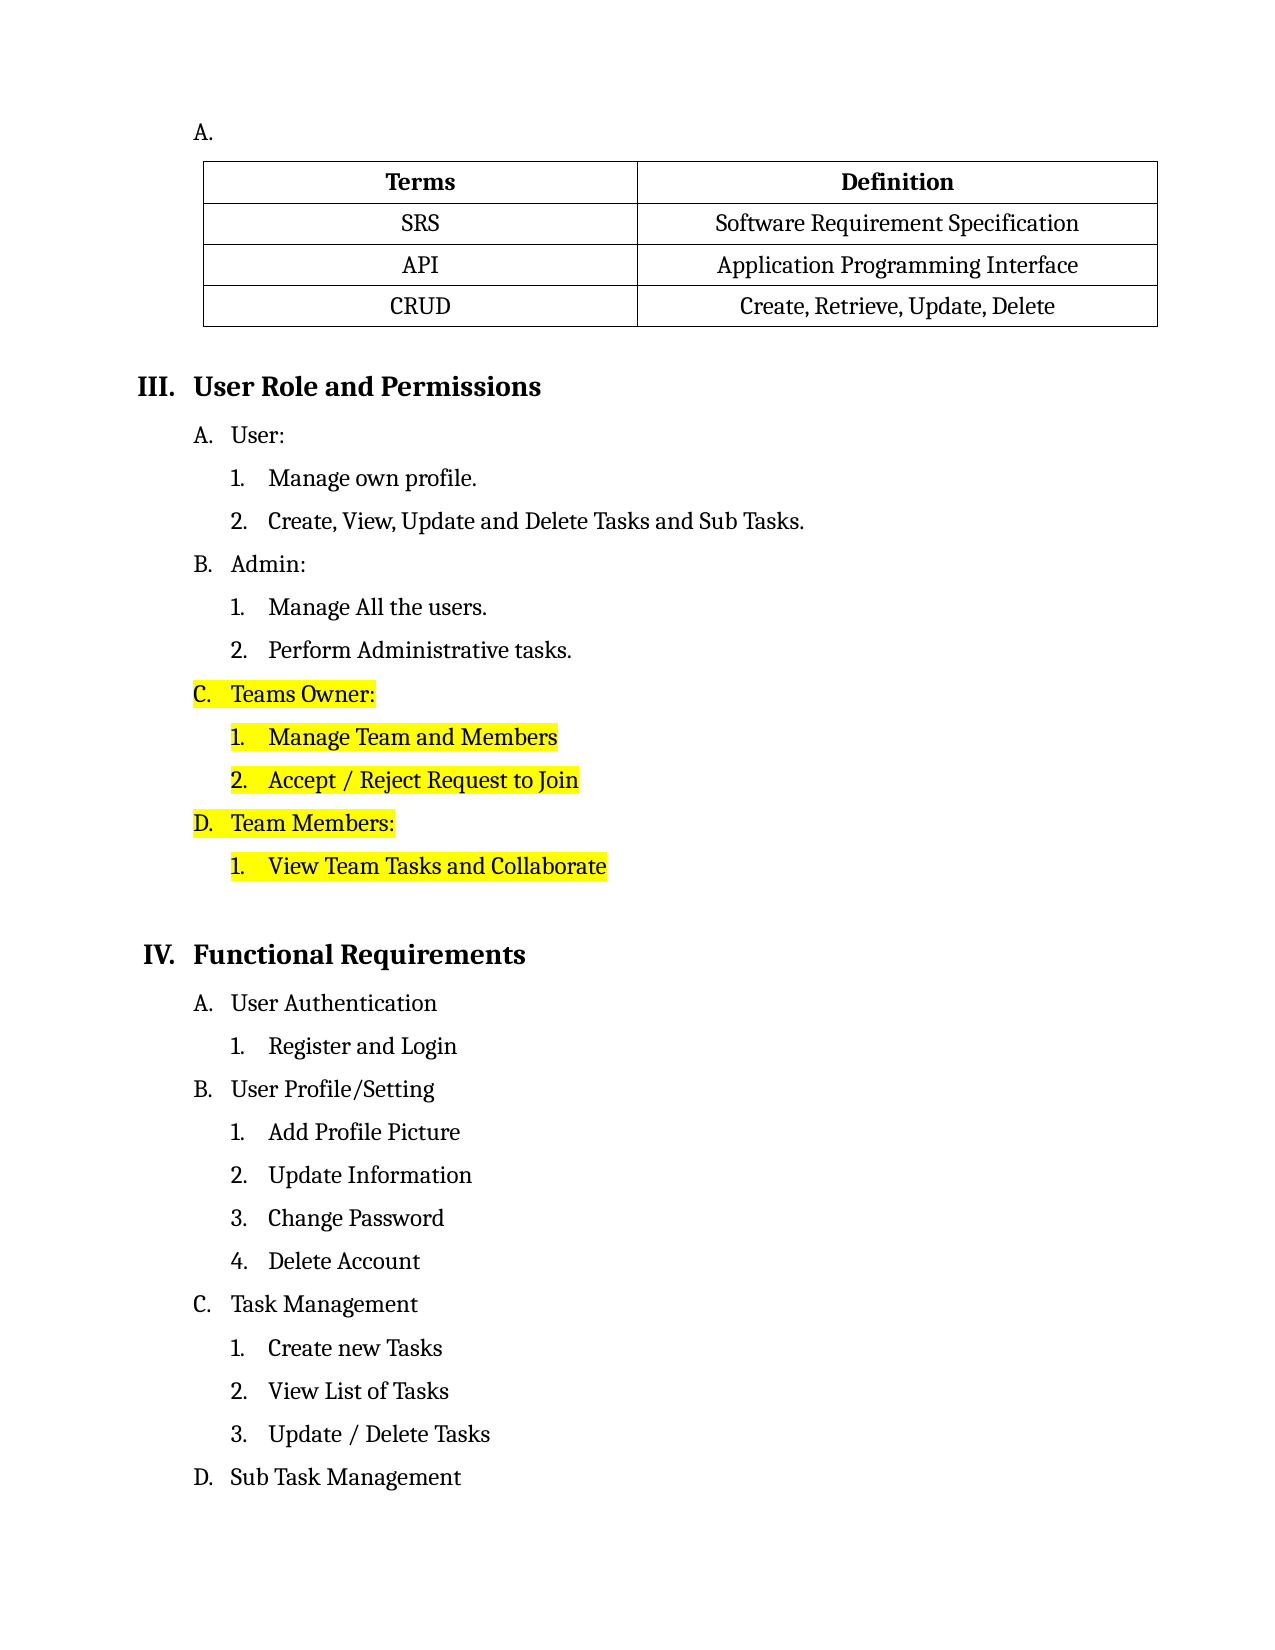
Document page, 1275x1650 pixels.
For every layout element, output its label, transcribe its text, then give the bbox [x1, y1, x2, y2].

list Manage own profile. [231, 464, 1157, 493]
list Change Password [231, 1204, 1157, 1233]
table_cell CRUD [204, 286, 637, 326]
list Update / Delete Tasks [231, 1420, 1157, 1448]
list Create, View, Update and Delete Tasks and Sub Tasks. [231, 507, 1157, 536]
table_header Definition [638, 162, 1157, 202]
list Sub Task Management [193, 1463, 1157, 1492]
table_cell API [204, 245, 637, 285]
list Delete Account [231, 1247, 1157, 1276]
list Task Management [193, 1290, 1157, 1319]
list Register and Login [231, 1032, 1157, 1060]
list Accept / Reject Request to Join [231, 766, 1157, 794]
table_header Terms [204, 162, 637, 202]
list User Authentication [193, 988, 1157, 1017]
list Teams Owner: [193, 679, 1157, 708]
list Admin: [193, 550, 1157, 579]
list User: [193, 421, 1157, 449]
list User Role and Permissions [175, 370, 1157, 404]
list View List of Tasks [231, 1377, 1157, 1405]
list Functional Requirements [175, 938, 1157, 972]
list View Team Tasks and Collaborate [231, 852, 1157, 881]
list Create new Tasks [231, 1333, 1157, 1362]
list User Profile/Setting [193, 1075, 1157, 1103]
list Manage Team and Members [231, 723, 1157, 751]
table_cell Software Requirement Specification [638, 204, 1157, 244]
list Add Profile Picture [231, 1118, 1157, 1147]
list Update Information [231, 1161, 1157, 1190]
list Team Members: [193, 809, 1157, 838]
list Manage All the users. [231, 593, 1157, 622]
table_cell SRS [204, 204, 637, 244]
table_cell Application Programming Interface [638, 245, 1157, 285]
table_cell Create, Retrieve, Update, Delete [638, 286, 1157, 326]
list Perform Administrative tasks. [231, 636, 1157, 665]
